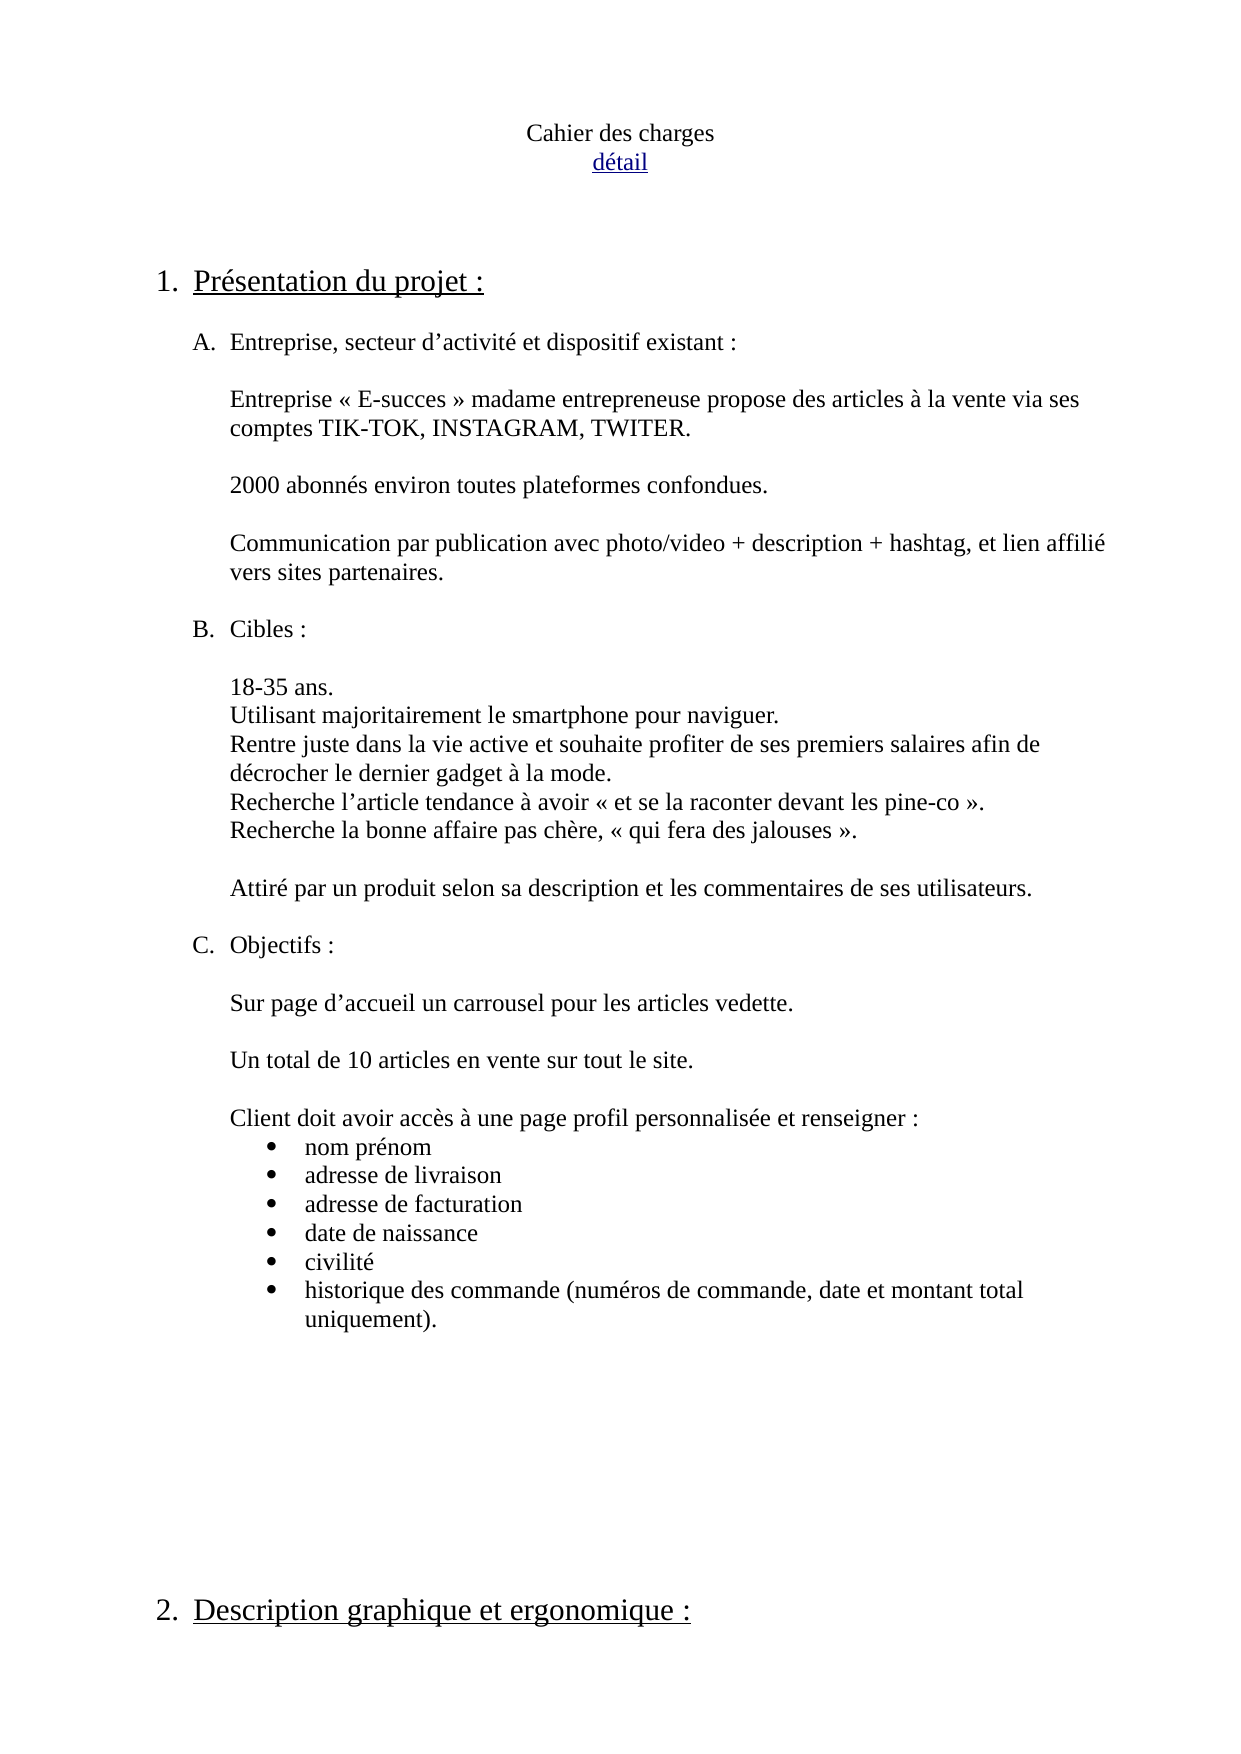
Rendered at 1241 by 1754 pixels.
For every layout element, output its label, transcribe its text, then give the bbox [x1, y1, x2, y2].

text Attiré par un produit selon sa description et les commentaires de ses utilisateurs. [229, 873, 1122, 902]
text Rentre juste dans la vie active et souhaite profiter de ses premiers salaires afin de décrocher le dernier gadget à la mode. [229, 729, 1122, 787]
text 18-35 ans. [229, 672, 1122, 700]
text Cahier des charges [118, 118, 1122, 147]
text Utilisant majoritairement le smartphone pour naviguer. [229, 700, 1122, 729]
text Communication par publication avec photo/video + description + hashtag, et lien affilié vers sites partenaires. [229, 528, 1122, 585]
text Recherche la bonne affaire pas chère, « qui fera des jalouses ». [229, 815, 1122, 844]
list Présentation du projet : [156, 262, 1122, 298]
list Objectifs : [192, 930, 1122, 959]
text Client doit avoir accès à une page profil personnalisée et renseigner : [229, 1103, 1122, 1132]
text Recherche l’article tendance à avoir « et se la raconter devant les pine-co ». [229, 787, 1122, 815]
list Cibles : [192, 614, 1122, 643]
list date de naissance [267, 1218, 1122, 1247]
text Entreprise « E-succes » madame entrepreneuse propose des articles à la vente via ses comptes TIK-TOK, INSTAGRAM, TWITER. [229, 384, 1122, 442]
list Description graphique et ergonomique : [156, 1592, 1122, 1627]
list civilité [267, 1247, 1122, 1275]
text détail [118, 147, 1122, 176]
text 2000 abonnés environ toutes plateformes confondues. [229, 470, 1122, 499]
text Sur page d’accueil un carrousel pour les articles vedette. [229, 988, 1122, 1017]
list adresse de livraison [267, 1160, 1122, 1189]
list historique des commande (numéros de commande, date et montant total uniquement). [267, 1275, 1122, 1333]
text Un total de 10 articles en vente sur tout le site. [229, 1045, 1122, 1074]
list Entreprise, secteur d’activité et dispositif existant : [192, 327, 1122, 355]
list adresse de facturation [267, 1189, 1122, 1218]
list nom prénom [267, 1132, 1122, 1160]
